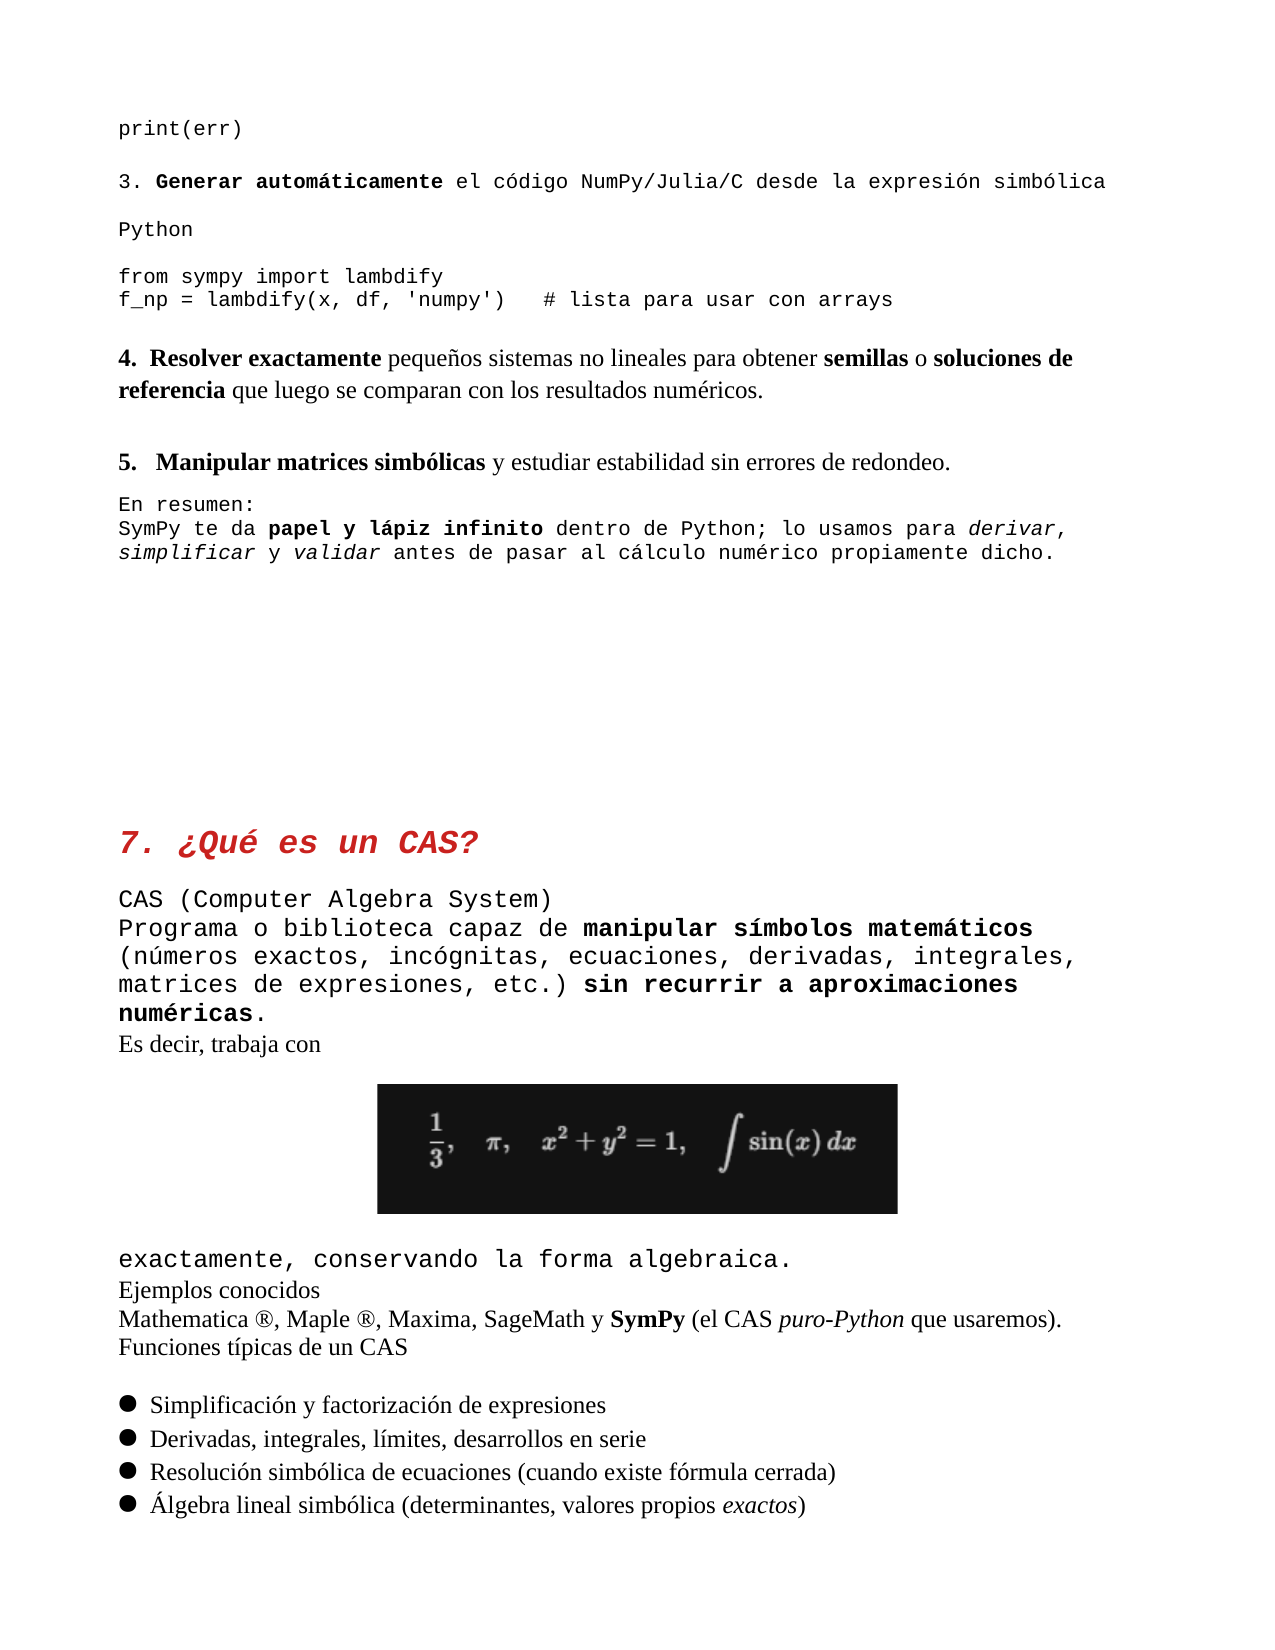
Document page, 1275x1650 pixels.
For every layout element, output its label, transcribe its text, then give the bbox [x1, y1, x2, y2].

list Derivadas, integrales, límites, desarrollos en serie [118, 1424, 1157, 1452]
text f_np = lambdify(x, df, 'numpy') # lista para usar con arrays [118, 289, 1157, 313]
text 4. Resolver exactamente pequeños sistemas no lineales para obtener semillas o soluciones de referencia que luego se comparan con los resultados numéricos. [118, 343, 1157, 404]
list Resolución simbólica de ecuaciones (cuando existe fórmula cerrada) [118, 1457, 1157, 1485]
text print(err) [118, 118, 1157, 142]
text exactamente, conservando la forma algebraica. [118, 1247, 1157, 1275]
text Python [118, 218, 1157, 242]
text CAS (Computer Algebra System) Programa o biblioteca capaz de manipular símbolos matemáticos (números exactos, incógnitas, ecuaciones, derivadas, integrales, matrices de expresiones, etc.) sin recurrir a aproximaciones numéricas. [118, 887, 1157, 1029]
text from sympy import lambdify [118, 266, 1157, 289]
text En resumen: SymPy te da papel y lápiz infinito dentro de Python; lo usamos para derivar, simplificar y validar antes de pasar al cálculo numérico propiamente dicho. [118, 494, 1157, 565]
text Es decir, trabaja con [118, 1029, 1157, 1057]
text 7. ¿Qué es un CAS? [118, 826, 1157, 863]
text 3. Generar automáticamente el código NumPy/Julia/C desde la expresión simbólica [118, 171, 1157, 195]
list Álgebra lineal simbólica (determinantes, valores propios exactos) [118, 1490, 1157, 1518]
list Simplificación y factorización de expresiones [118, 1391, 1157, 1419]
text 5. Manipular matrices simbólicas y estudiar estabilidad sin errores de redondeo. [118, 447, 1157, 476]
text Ejemplos conocidos Mathematica ®, Maple ®, Maxima, SageMath y SymPy (el CAS puro-Python que usaremos). [118, 1275, 1157, 1332]
picture [377, 1084, 898, 1214]
text Funciones típicas de un CAS [118, 1332, 1157, 1361]
